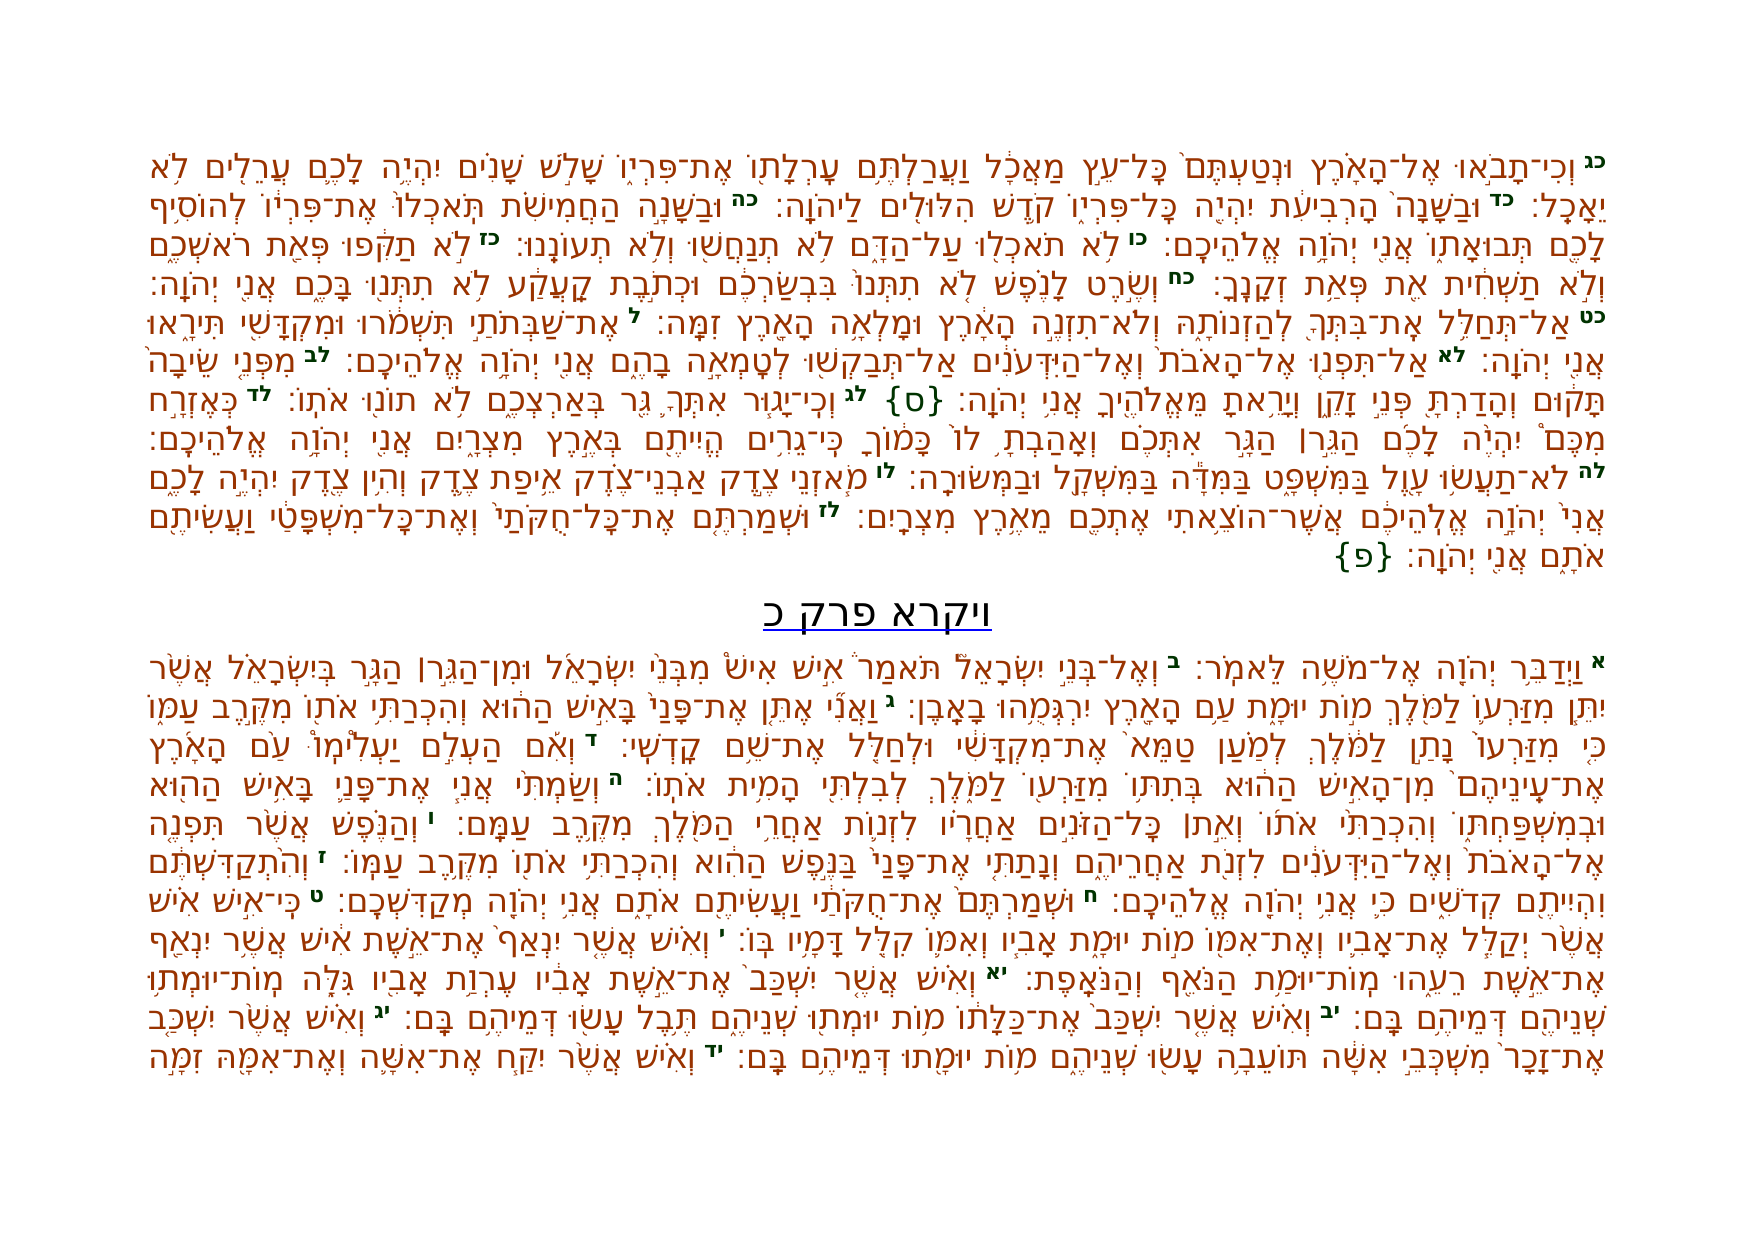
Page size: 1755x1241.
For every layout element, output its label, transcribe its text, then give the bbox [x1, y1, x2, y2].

text א וַיְדַבֵּ֥ר יְהֹוָ֖ה אֶל־מֹשֶׁ֥ה לֵּאמֹֽר׃ ב וְאֶל־בְּנֵ֣י יִשְׂרָאֵל֮ תֹּאמַר֒ אִ֣ישׁ אִישׁ֩ מִבְּנֵ֨י יִשְׂרָאֵ֜ל וּמִן־הַגֵּ֣ר׀ הַגָּ֣ר בְּיִשְׂרָאֵ֗ל אֲשֶׁ֨ר יִתֵּ֧ן מִזַּרְע֛וֹ לַמֹּ֖לֶךְ מ֣וֹת יוּמָ֑ת עַ֥ם הָאָ֖רֶץ יִרְגְּמֻ֥הוּ בָאָֽבֶן׃ ג וַאֲנִ֞י אֶתֵּ֤ן אֶת־פָּנַי֙ בָּאִ֣ישׁ הַה֔וּא וְהִכְרַתִּ֥י אֹת֖וֹ מִקֶּ֣רֶב עַמּ֑וֹ כִּ֤י מִזַּרְעוֹ֙ נָתַ֣ן לַמֹּ֔לֶךְ לְמַ֗עַן טַמֵּא֙ אֶת־מִקְדָּשִׁ֔י וּלְחַלֵּ֖ל אֶת־שֵׁ֥ם קׇדְשִֽׁי׃ ד וְאִ֡ם הַעְלֵ֣ם יַעְלִ֩ימֽוּ֩ עַ֨ם הָאָ֜רֶץ אֶת־עֵֽינֵיהֶם֙ מִן־הָאִ֣ישׁ הַה֔וּא בְּתִתּ֥וֹ מִזַּרְע֖וֹ לַמֹּ֑לֶךְ לְבִלְתִּ֖י הָמִ֥ית אֹתֽוֹ׃ ה וְשַׂמְתִּ֨י אֲנִ֧י אֶת־פָּנַ֛י בָּאִ֥ישׁ הַה֖וּא וּבְמִשְׁפַּחְתּ֑וֹ וְהִכְרַתִּ֨י אֹת֜וֹ וְאֵ֣ת׀ כׇּל־הַזֹּנִ֣ים אַחֲרָ֗יו לִזְנ֛וֹת אַחֲרֵ֥י הַמֹּ֖לֶךְ מִקֶּ֥רֶב עַמָּֽם׃ ו וְהַנֶּ֗פֶשׁ אֲשֶׁ֨ר תִּפְנֶ֤ה אֶל־הָֽאֹבֹת֙ וְאֶל־הַיִּדְּעֹנִ֔ים לִזְנֹ֖ת אַחֲרֵיהֶ֑ם וְנָתַתִּ֤י אֶת־פָּנַי֙ בַּנֶּ֣פֶשׁ הַהִ֔וא וְהִכְרַתִּ֥י אֹת֖וֹ מִקֶּ֥רֶב עַמּֽוֹ׃ ז וְהִ֨תְקַדִּשְׁתֶּ֔ם וִהְיִיתֶ֖ם קְדֹשִׁ֑ים כִּ֛י אֲנִ֥י יְהֹוָ֖ה אֱלֹהֵיכֶֽם׃ ח וּשְׁמַרְתֶּם֙ אֶת־חֻקֹּתַ֔י וַעֲשִׂיתֶ֖ם אֹתָ֑ם אֲנִ֥י יְהֹוָ֖ה מְקַדִּשְׁכֶֽם׃ ט כִּֽי־אִ֣ישׁ אִ֗ישׁ אֲשֶׁ֨ר יְקַלֵּ֧ל אֶת־אָבִ֛יו וְאֶת־אִמּ֖וֹ מ֣וֹת יוּמָ֑ת אָבִ֧יו וְאִמּ֛וֹ קִלֵּ֖ל דָּמָ֥יו בּֽוֹ׃ י וְאִ֗ישׁ אֲשֶׁ֤ר יִנְאַף֙ אֶת־אֵ֣שֶׁת אִ֔ישׁ אֲשֶׁ֥ר יִנְאַ֖ף אֶת־אֵ֣שֶׁת רֵעֵ֑הוּ מֽוֹת־יוּמַ֥ת הַנֹּאֵ֖ף וְהַנֹּאָֽפֶת׃ יא וְאִ֗ישׁ אֲשֶׁ֤ר יִשְׁכַּב֙ אֶת־אֵ֣שֶׁת אָבִ֔יו עֶרְוַ֥ת אָבִ֖יו גִּלָּ֑ה מֽוֹת־יוּמְת֥וּ שְׁנֵיהֶ֖ם דְּמֵיהֶ֥ם בָּֽם׃ יב וְאִ֗ישׁ אֲשֶׁ֤ר יִשְׁכַּב֙ אֶת־כַּלָּת֔וֹ מ֥וֹת יוּמְת֖וּ שְׁנֵיהֶ֑ם תֶּ֥בֶל עָשׂ֖וּ דְּמֵיהֶ֥ם בָּֽם׃ יג וְאִ֗ישׁ אֲשֶׁ֨ר יִשְׁכַּ֤ב אֶת־זָכָר֙ מִשְׁכְּבֵ֣י אִשָּׁ֔ה תּוֹעֵבָ֥ה עָשׂ֖וּ שְׁנֵיהֶ֑ם מ֥וֹת יוּמָ֖תוּ דְּמֵיהֶ֥ם בָּֽם׃ יד וְאִ֗ישׁ אֲשֶׁ֨ר יִקַּ֧ח אֶת־אִשָּׁ֛ה וְאֶת־אִמָּ֖הּ זִמָּ֣ה [148, 649, 1606, 1076]
text כג וְכִי־תָבֹ֣אוּ אֶל־הָאָ֗רֶץ וּנְטַעְתֶּם֙ כׇּל־עֵ֣ץ מַאֲכָ֔ל וַעֲרַלְתֶּ֥ם עׇרְלָת֖וֹ אֶת־פִּרְי֑וֹ שָׁלֹ֣שׁ שָׁנִ֗ים יִהְיֶ֥ה לָכֶ֛ם עֲרֵלִ֖ים לֹ֥א יֵאָכֵֽל׃ כד וּבַשָּׁנָה֙ הָרְבִיעִ֔ת יִהְיֶ֖ה כׇּל־פִּרְי֑וֹ קֹ֥דֶשׁ הִלּוּלִ֖ים לַיהֹוָֽה׃ כה וּבַשָּׁנָ֣ה הַחֲמִישִׁ֗ת תֹּֽאכְלוּ֙ אֶת־פִּרְי֔וֹ לְהוֹסִ֥יף לָכֶ֖ם תְּבוּאָת֑וֹ אֲנִ֖י יְהֹוָ֥ה אֱלֹהֵיכֶֽם׃ כו לֹ֥א תֹאכְל֖וּ עַל־הַדָּ֑ם לֹ֥א תְנַחֲשׁ֖וּ וְלֹ֥א תְעוֹנֵֽנוּ׃ כז לֹ֣א תַקִּ֔פוּ פְּאַ֖ת רֹאשְׁכֶ֑ם וְלֹ֣א תַשְׁחִ֔ית אֵ֖ת פְּאַ֥ת זְקָנֶֽךָ׃ כח וְשֶׂ֣רֶט לָנֶ֗פֶשׁ לֹ֤א תִתְּנוּ֙ בִּבְשַׂרְכֶ֔ם וּכְתֹ֣בֶת קַֽעֲקַ֔ע לֹ֥א תִתְּנ֖וּ בָּכֶ֑ם אֲנִ֖י יְהֹוָֽה׃ כט אַל־תְּחַלֵּ֥ל אֶֽת־בִּתְּךָ֖ לְהַזְנוֹתָ֑הּ וְלֹא־תִזְנֶ֣ה הָאָ֔רֶץ וּמָלְאָ֥ה הָאָ֖רֶץ זִמָּֽה׃ ל אֶת־שַׁבְּתֹתַ֣י תִּשְׁמֹ֔רוּ וּמִקְדָּשִׁ֖י תִּירָ֑אוּ אֲנִ֖י יְהֹוָֽה׃ לא אַל־תִּפְנ֤וּ אֶל־הָאֹבֹת֙ וְאֶל־הַיִּדְּעֹנִ֔ים אַל־תְּבַקְשׁ֖וּ לְטׇמְאָ֣ה בָהֶ֑ם אֲנִ֖י יְהֹוָ֥ה אֱלֹהֵיכֶֽם׃ לב מִפְּנֵ֤י שֵׂיבָה֙ תָּק֔וּם וְהָדַרְתָּ֖ פְּנֵ֣י זָקֵ֑ן וְיָרֵ֥אתָ מֵּאֱלֹהֶ֖יךָ אֲנִ֥י יְהֹוָֽה׃ {ס} לג וְכִֽי־יָג֧וּר אִתְּךָ֛ גֵּ֖ר בְּאַרְצְכֶ֑ם לֹ֥א תוֹנ֖וּ אֹתֽוֹ׃ לד כְּאֶזְרָ֣ח מִכֶּם֩ יִהְיֶ֨ה לָכֶ֜ם הַגֵּ֣ר׀ הַגָּ֣ר אִתְּכֶ֗ם וְאָהַבְתָּ֥ לוֹ֙ כָּמ֔וֹךָ כִּֽי־גֵרִ֥ים הֱיִיתֶ֖ם בְּאֶ֣רֶץ מִצְרָ֑יִם אֲנִ֖י יְהֹוָ֥ה אֱלֹהֵיכֶֽם׃ לה לֹא־תַעֲשׂ֥וּ עָ֖וֶל בַּמִּשְׁפָּ֑ט בַּמִּדָּ֕ה בַּמִּשְׁקָ֖ל וּבַמְּשׂוּרָֽה׃ לו מֹ֧אזְנֵי צֶ֣דֶק אַבְנֵי־צֶ֗דֶק אֵ֥יפַת צֶ֛דֶק וְהִ֥ין צֶ֖דֶק יִהְיֶ֣ה לָכֶ֑ם אֲנִי֙ יְהֹוָ֣ה אֱלֹֽהֵיכֶ֔ם אֲשֶׁר־הוֹצֵ֥אתִי אֶתְכֶ֖ם מֵאֶ֥רֶץ מִצְרָֽיִם׃ לז וּשְׁמַרְתֶּ֤ם אֶת־כׇּל־חֻקֹּתַי֙ וְאֶת־כׇּל־מִשְׁפָּטַ֔י וַעֲשִׂיתֶ֖ם אֹתָ֑ם אֲנִ֖י יְהֹוָֽה׃ {פ} [148, 148, 1606, 575]
text ויקרא פרק כ [148, 588, 1606, 636]
